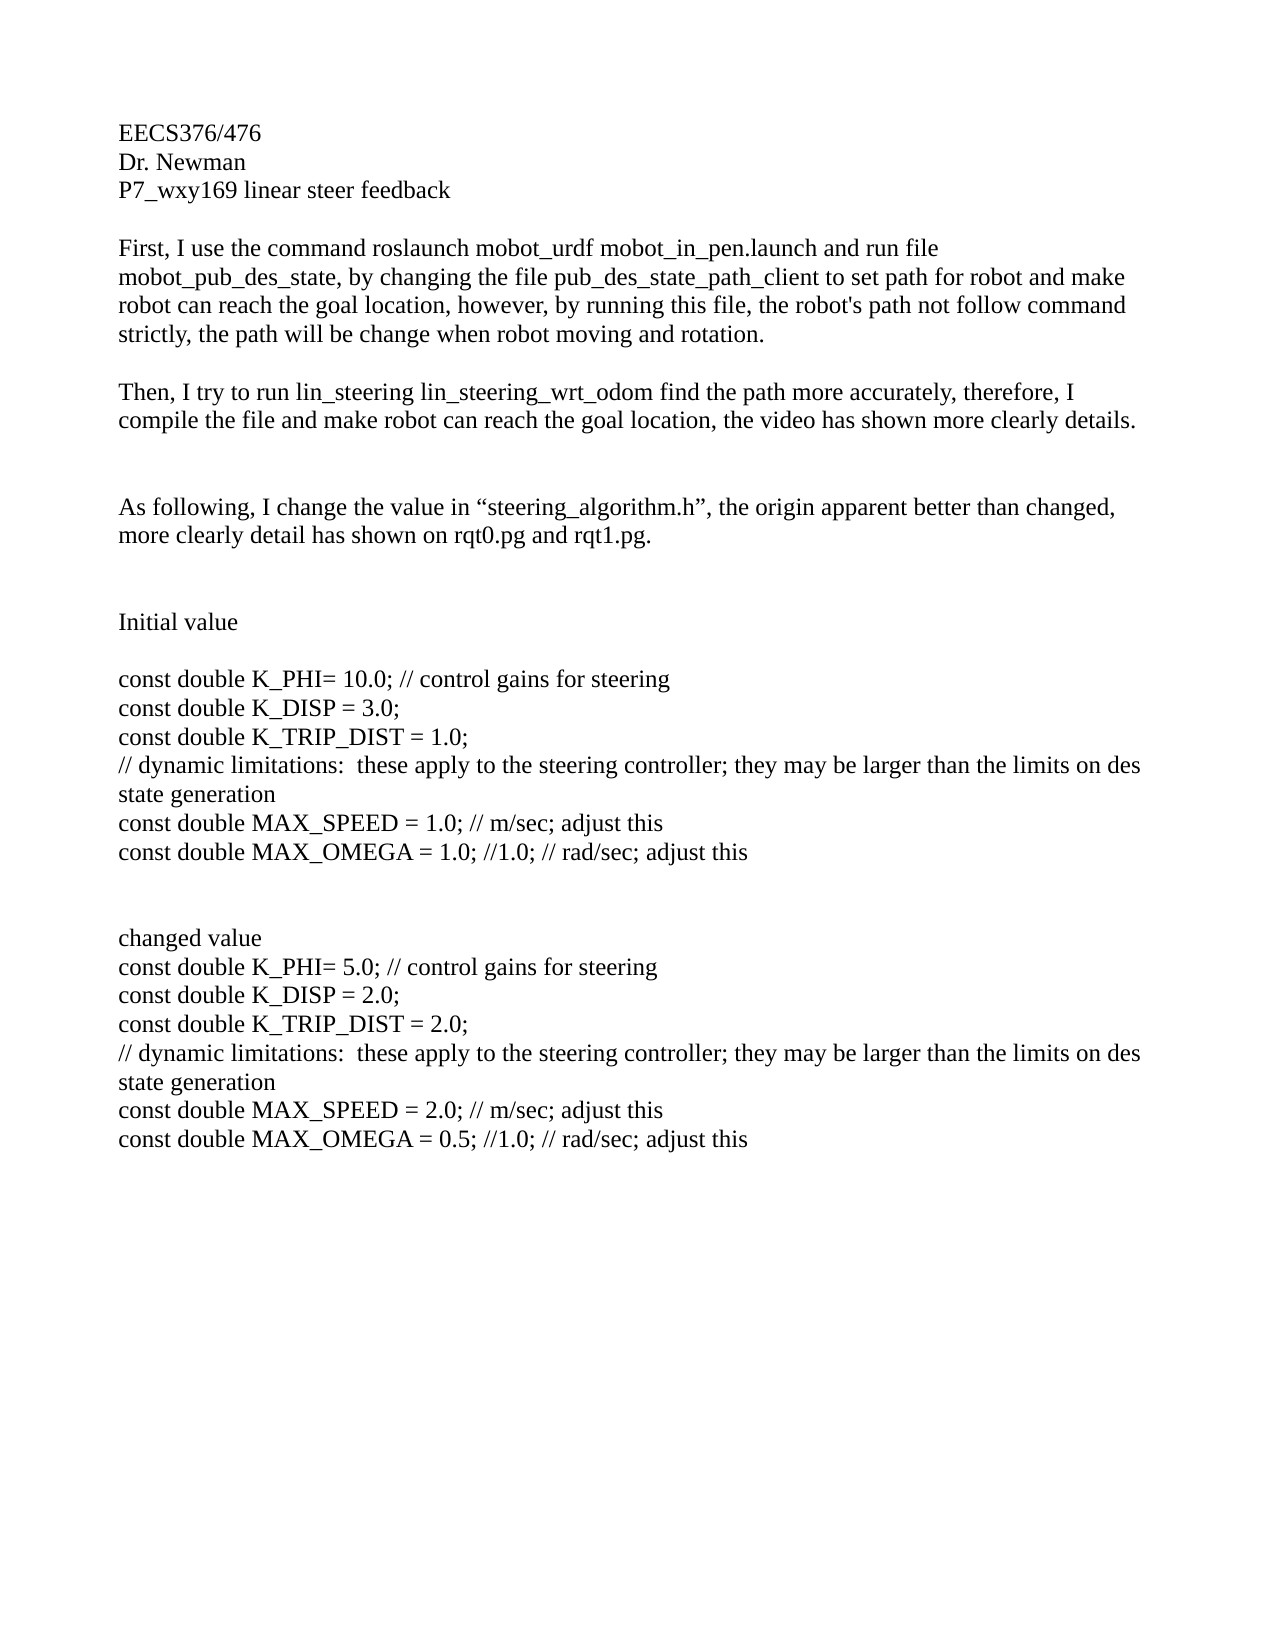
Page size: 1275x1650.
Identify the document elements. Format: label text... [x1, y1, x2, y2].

text // dynamic limitations: these apply to the steering controller; they may be larger than the limits on des state generation [118, 751, 1157, 808]
text As following, I change the value in “steering_algorithm.h”, the origin apparent better than changed, more clearly detail has shown on rqt0.pg and rqt1.pg. [118, 492, 1157, 549]
text const double K_TRIP_DIST = 2.0; [118, 1009, 1157, 1038]
text const double K_DISP = 3.0; [118, 693, 1157, 722]
text P7_wxy169 linear steer feedback [118, 176, 1157, 204]
text const double K_PHI= 10.0; // control gains for steering [118, 664, 1157, 693]
text const double MAX_SPEED = 2.0; // m/sec; adjust this [118, 1096, 1157, 1124]
text const double K_DISP = 2.0; [118, 981, 1157, 1009]
text First, I use the command roslaunch mobot_urdf mobot_in_pen.launch and run file mobot_pub_des_state, by changing the file pub_des_state_path_client to set path for robot and make robot can reach the goal location, however, by running this file, the robot's path not follow command strictly, the path will be change when robot moving and rotation. [118, 233, 1157, 348]
text const double MAX_SPEED = 1.0; // m/sec; adjust this [118, 808, 1157, 837]
text const double MAX_OMEGA = 1.0; //1.0; // rad/sec; adjust this [118, 837, 1157, 866]
text Dr. Newman [118, 147, 1157, 176]
text Then, I try to run lin_steering lin_steering_wrt_odom find the path more accurately, therefore, I compile the file and make robot can reach the goal location, the video has shown more clearly details. [118, 377, 1157, 434]
text // dynamic limitations: these apply to the steering controller; they may be larger than the limits on des state generation [118, 1038, 1157, 1096]
text const double MAX_OMEGA = 0.5; //1.0; // rad/sec; adjust this [118, 1124, 1157, 1153]
text Initial value [118, 607, 1157, 636]
text const double K_PHI= 5.0; // control gains for steering [118, 952, 1157, 981]
text changed value [118, 923, 1157, 952]
text EECS376/476 [118, 118, 1157, 147]
text const double K_TRIP_DIST = 1.0; [118, 722, 1157, 751]
